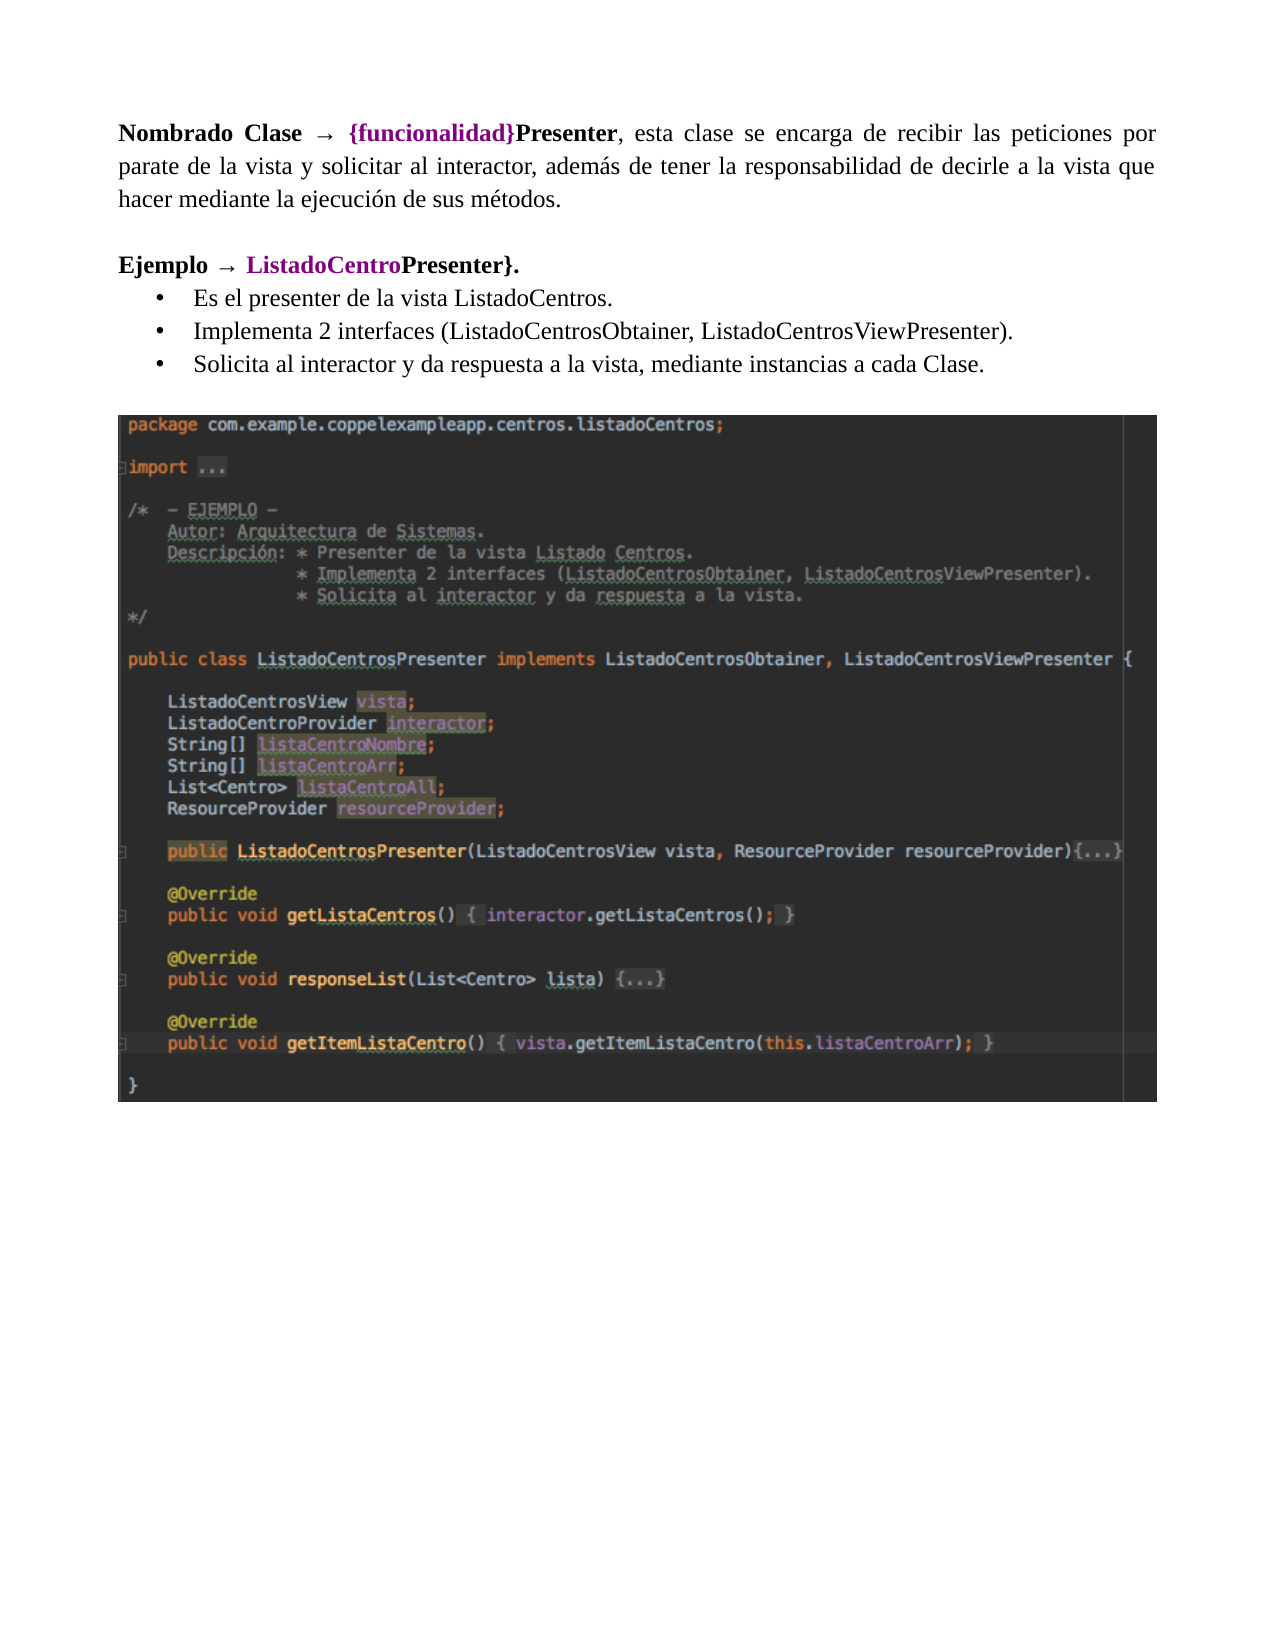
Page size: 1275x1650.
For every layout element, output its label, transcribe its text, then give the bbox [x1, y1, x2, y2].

picture [118, 415, 1157, 1102]
list Implementa 2 interfaces (ListadoCentrosObtainer, ListadoCentrosViewPresenter). [156, 316, 1157, 345]
list Es el presenter de la vista ListadoCentros. [156, 283, 1157, 312]
text Nombrado Clase → {funcionalidad}Presenter, esta clase se encarga de recibir las peticiones por parate de la vista y solicitar al interactor, además de tener la responsabilidad de decirle a la vista que hacer mediante la ejecución de sus métodos. [118, 118, 1157, 213]
text Ejemplo → ListadoCentroPresenter}. [118, 250, 1157, 279]
list Solicita al interactor y da respuesta a la vista, mediante instancias a cada Clase. [156, 349, 1157, 378]
